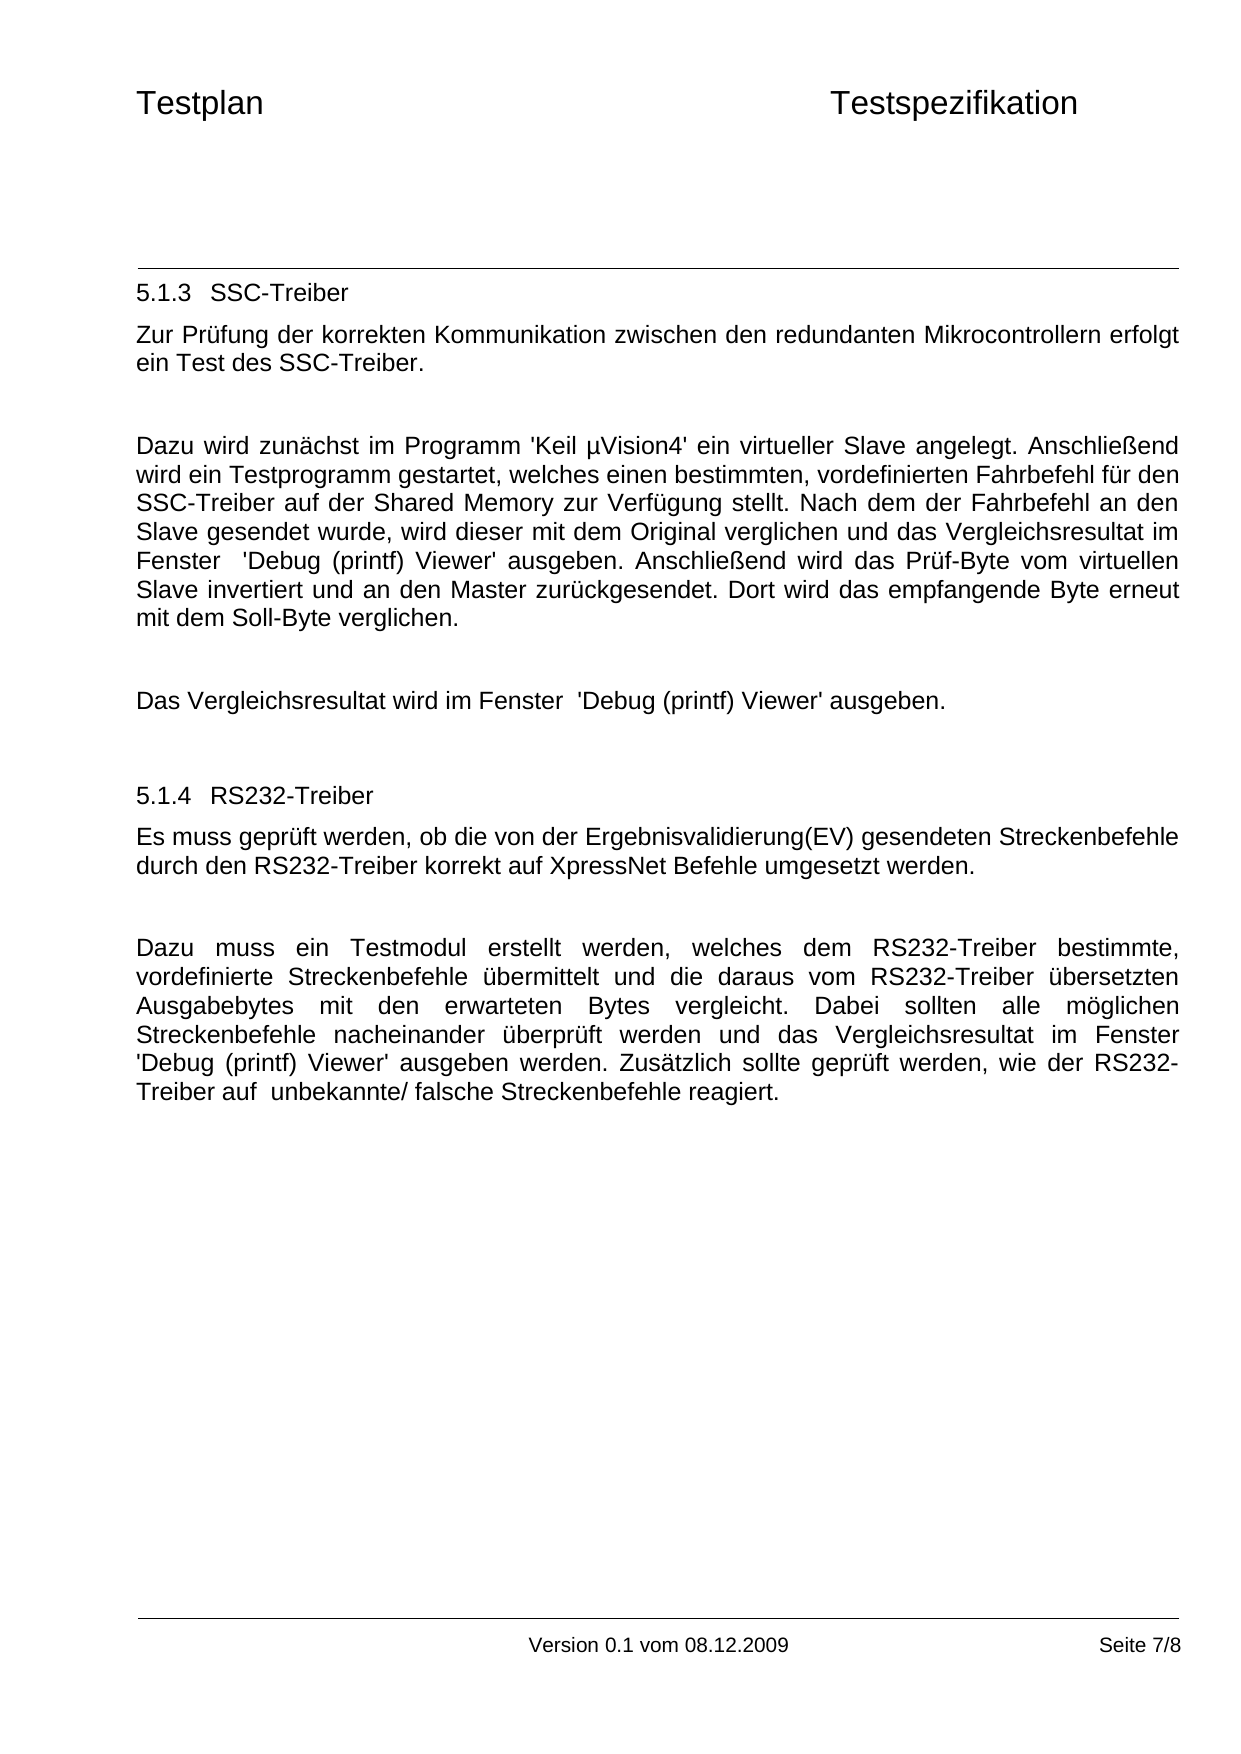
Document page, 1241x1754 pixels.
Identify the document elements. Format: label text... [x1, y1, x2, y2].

subtitle SSC-Treiber [136, 289, 1181, 307]
subtitle RS232-Treiber [136, 781, 1181, 809]
text Das Vergleichsresultat wird im Fenster 'Debug (printf) Viewer' ausgeben. [136, 686, 1181, 714]
text Dazu wird zunächst im Programm 'Keil µVision4' ein virtueller Slave angelegt. Anschließend wird ein Testprogramm gestartet, welches einen bestimmten, vordefinierten Fahrbefehl für den SSC-Treiber auf der Shared Memory zur Verfügung stellt. Nach dem der Fahrbefehl an den Slave gesendet wurde, wird dieser mit dem Original verglichen und das Vergleichsresultat im Fenster 'Debug (printf) Viewer' ausgeben. Anschließend wird das Prüf-Byte vom virtuellen Slave invertiert und an den Master zurückgesendet. Dort wird das empfangende Byte erneut mit dem Soll-Byte verglichen. [136, 431, 1181, 632]
text Zur Prüfung der korrekten Kommunikation zwischen den redundanten Mikrocontrollern erfolgt ein Test des SSC-Treiber. [136, 319, 1181, 377]
text Es muss geprüft werden, ob die von der Ergebnisvalidierung(EV) gesendeten Streckenbefehle durch den RS232-Treiber korrekt auf XpressNet Befehle umgesetzt werden. [136, 822, 1181, 879]
text Dazu muss ein Testmodul erstellt werden, welches dem RS232-Treiber bestimmte, vordefinierte Streckenbefehle übermittelt und die daraus vom RS232-Treiber übersetzten Ausgabebytes mit den erwarteten Bytes vergleicht. Dabei sollten alle möglichen Streckenbefehle nacheinander überprüft werden und das Vergleichsresultat im Fenster 'Debug (printf) Viewer' ausgeben werden. Zusätzlich sollte geprüft werden, wie der RS232-Treiber auf unbekannte/ falsche Streckenbefehle reagiert. [136, 933, 1181, 1106]
